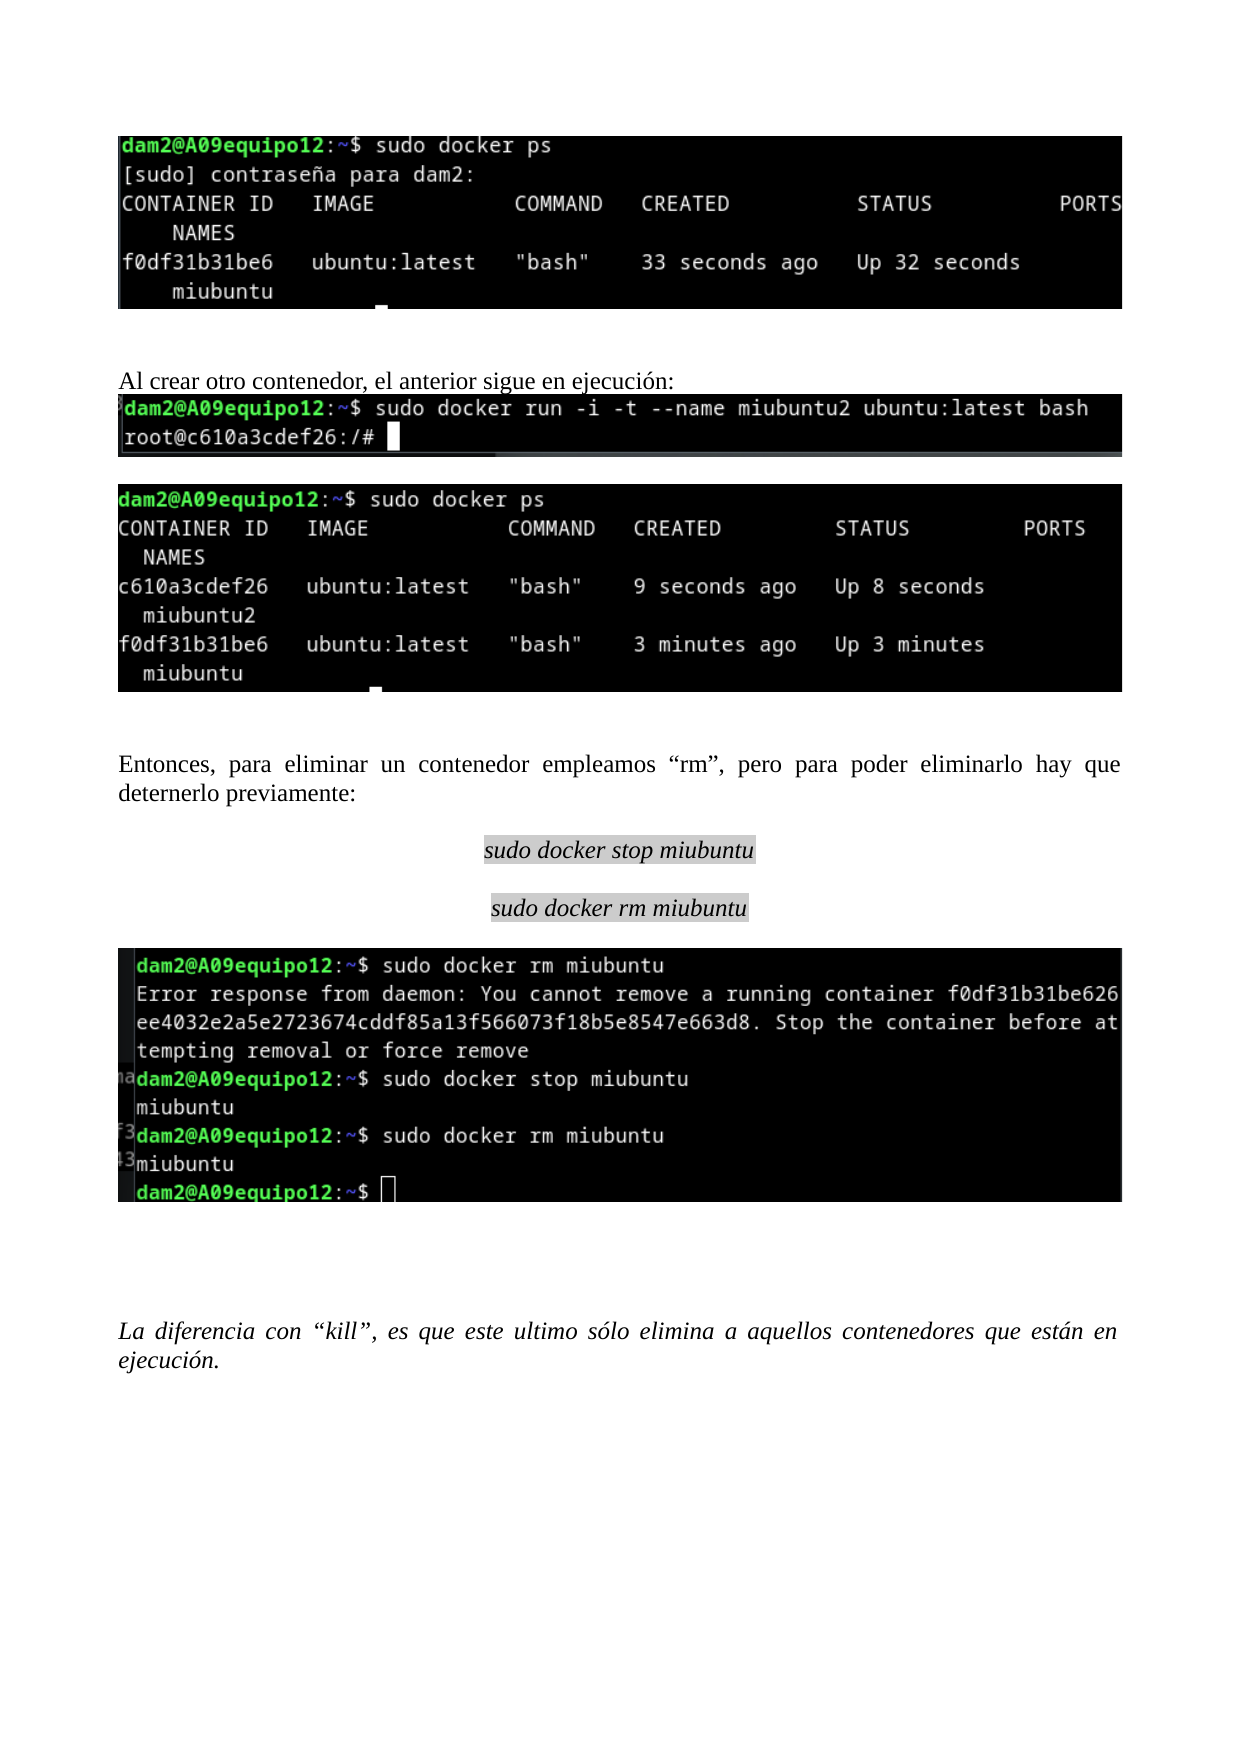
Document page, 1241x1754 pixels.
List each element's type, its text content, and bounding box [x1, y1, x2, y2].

text Entonces, para eliminar un contenedor empleamos “rm”, pero para poder eliminarlo hay que deternerlo previamente: [118, 749, 1122, 807]
text La diferencia con “kill”, es que este ultimo sólo elimina a aquellos contenedores que están en ejecución. [118, 1316, 1122, 1374]
picture [118, 394, 1123, 457]
picture [118, 136, 1123, 309]
picture [118, 484, 1123, 692]
text sudo docker rm miubuntu [118, 893, 1122, 922]
picture [118, 948, 1123, 1202]
text Al crear otro contenedor, el anterior sigue en ejecución: [118, 366, 1122, 394]
text sudo docker stop miubuntu [118, 835, 1122, 864]
